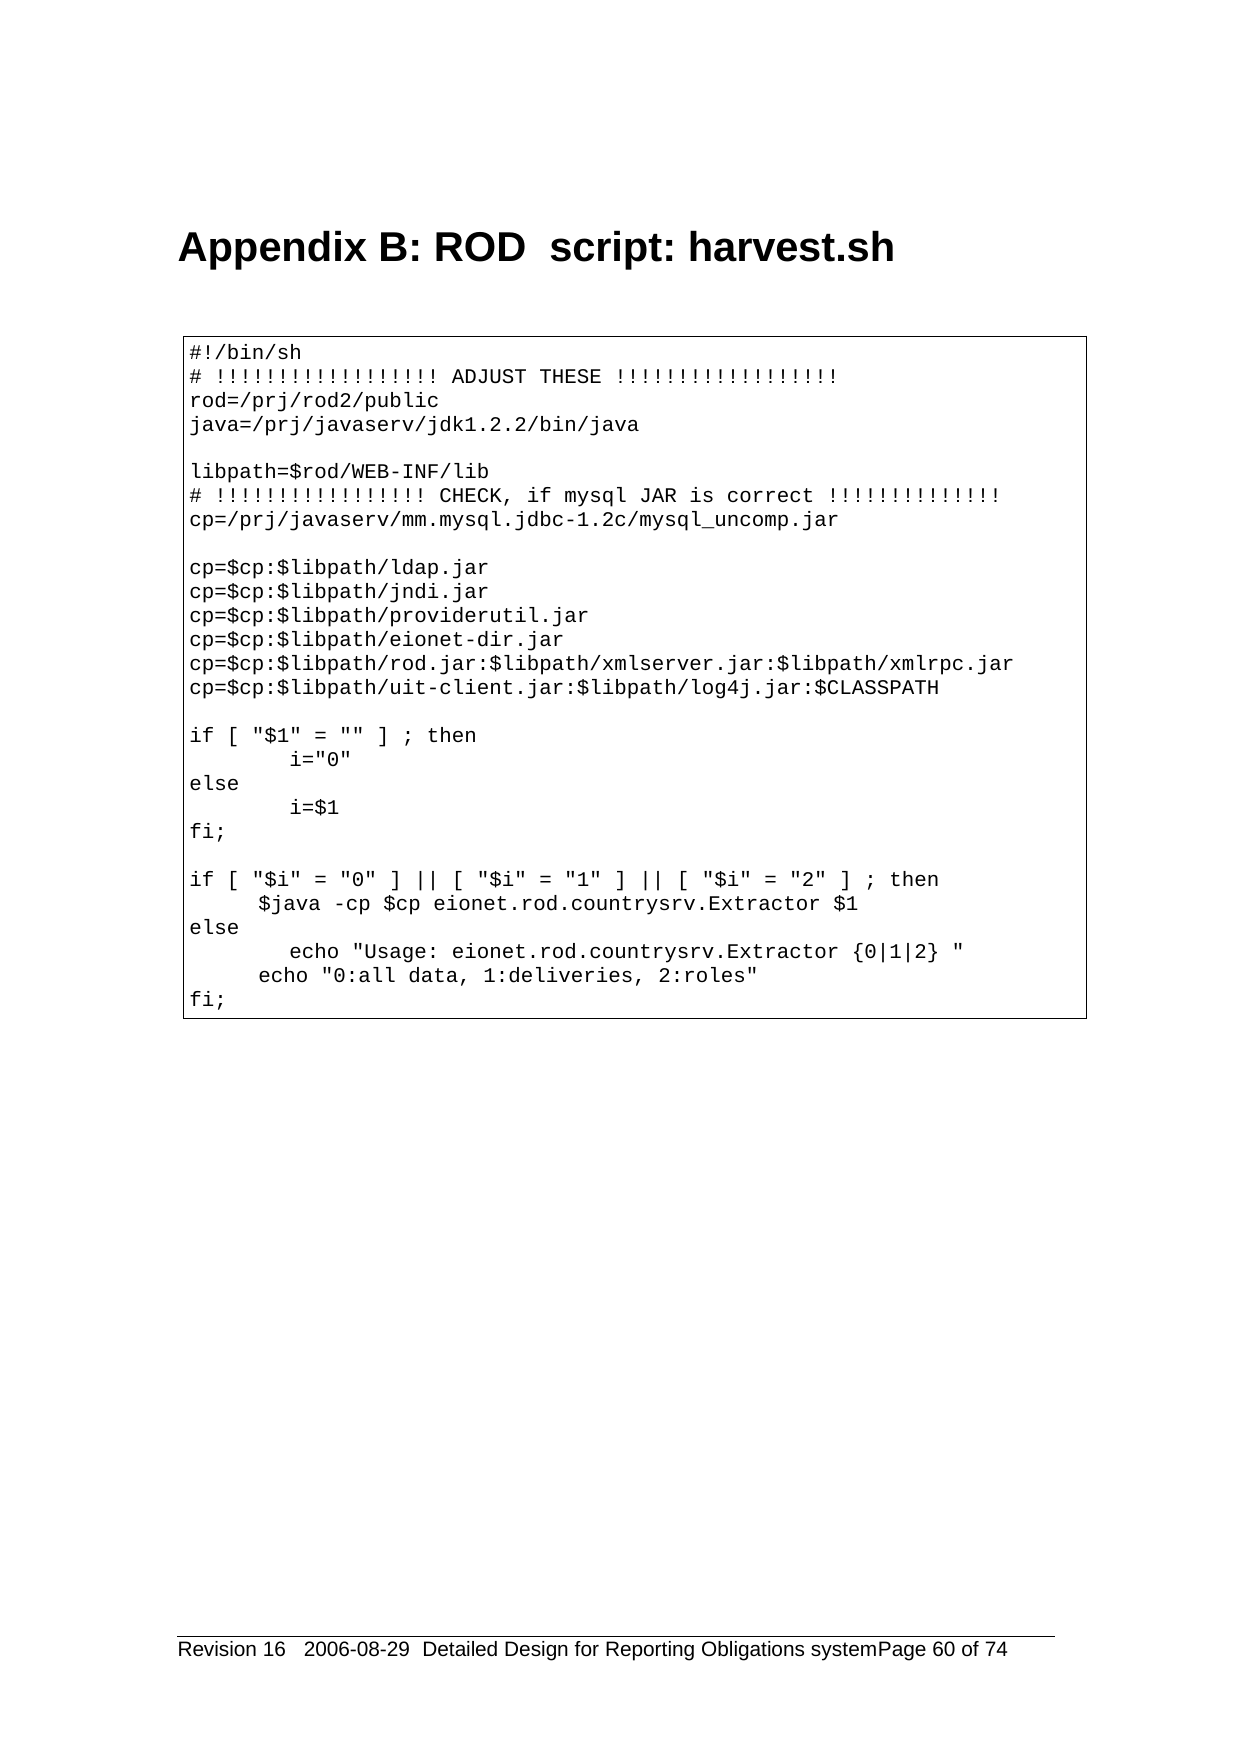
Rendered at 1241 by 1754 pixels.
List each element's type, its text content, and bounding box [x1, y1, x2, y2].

text cp=$cp:$libpath/providerutil.jar [184, 599, 1086, 623]
text #!/bin/sh [184, 337, 1086, 359]
text cp=/prj/javaserv/mm.mysql.jdbc-1.2c/mysql_uncomp.jar [184, 503, 1086, 533]
text cp=$cp:$libpath/jndi.jar [184, 575, 1086, 599]
text # !!!!!!!!!!!!!!!!!! ADJUST THESE !!!!!!!!!!!!!!!!!! [184, 359, 1086, 383]
text else [184, 911, 1086, 934]
text fi; [184, 815, 1086, 845]
text cp=$cp:$libpath/uit-client.jar:$libpath/log4j.jar:$CLASSPATH [184, 671, 1086, 701]
text fi; [184, 982, 1086, 1018]
text if [ "$1" = "" ] ; then [184, 719, 1086, 743]
text i=$1 [184, 791, 1086, 815]
text cp=$cp:$libpath/ldap.jar [184, 551, 1086, 575]
text cp=$cp:$libpath/rod.jar:$libpath/xmlserver.jar:$libpath/xmlrpc.jar [184, 647, 1086, 671]
text i="0" [184, 743, 1086, 767]
text java=/prj/javaserv/jdk1.2.2/bin/java [184, 407, 1086, 437]
text # !!!!!!!!!!!!!!!!! CHECK, if mysql JAR is correct !!!!!!!!!!!!!! [184, 479, 1086, 503]
text echo "Usage: eionet.rod.countrysrv.Extractor {0|1|2} " [184, 934, 1086, 958]
text if [ "$i" = "0" ] || [ "$i" = "1" ] || [ "$i" = "2" ] ; then [184, 863, 1086, 887]
text rod=/prj/rod2/public [184, 383, 1086, 407]
text cp=$cp:$libpath/eionet-dir.jar [184, 623, 1086, 647]
text else [184, 767, 1086, 791]
text $java -cp $cp eionet.rod.countrysrv.Extractor $1 [184, 887, 1086, 911]
subtitle ROD script: harvest.sh [177, 222, 1092, 270]
text echo "0:all data, 1:deliveries, 2:roles" [184, 958, 1086, 982]
text libpath=$rod/WEB-INF/lib [184, 455, 1086, 479]
